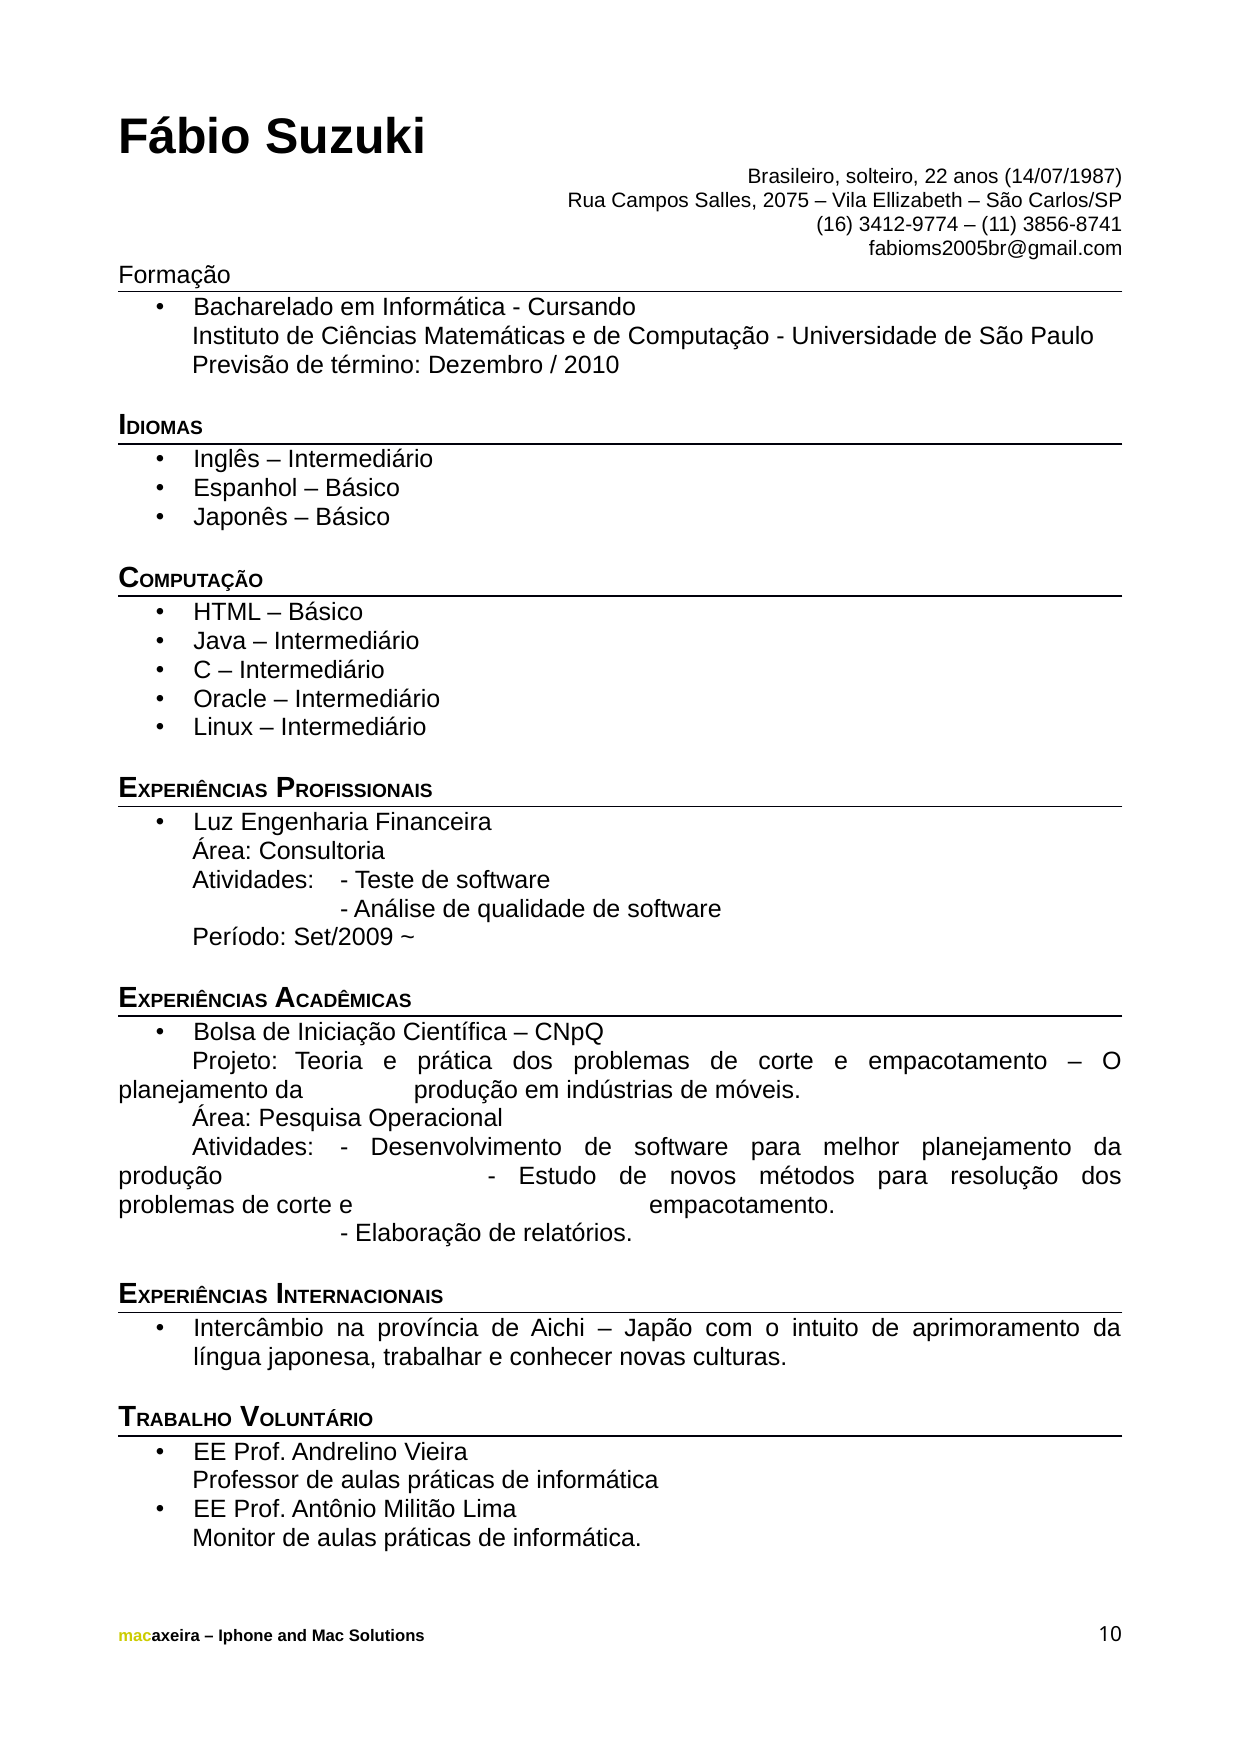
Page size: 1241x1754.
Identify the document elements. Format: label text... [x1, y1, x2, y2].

text Idiomas [118, 407, 1122, 443]
text Experiências Internacionais [118, 1276, 1122, 1312]
list Espanhol – Básico [156, 473, 1122, 502]
list EE Prof. Antônio Militão Lima [156, 1494, 1122, 1523]
text Fábio Suzuki [118, 106, 1122, 164]
text Computação [118, 560, 1122, 595]
list Bolsa de Iniciação Científica – CNpQ [156, 1017, 1122, 1046]
text Atividades: - Desenvolvimento de software para melhor planejamento da produção - Estudo de novos métodos para resolução dos problemas de corte e empacotamento. [118, 1132, 1122, 1218]
text Rua Campos Salles, 2075 – Vila Ellizabeth – São Carlos/SP [118, 188, 1122, 212]
text Instituto de Ciências Matemáticas e de Computação - Universidade de São Paulo [192, 321, 1122, 350]
list Japonês – Básico [156, 502, 1122, 531]
text Atividades: - Teste de software [118, 865, 1122, 893]
list Bacharelado em Informática - Cursando [156, 292, 1122, 321]
text Trabalho Voluntário [118, 1399, 1122, 1435]
text (16) 3412-9774 – (11) 3856-8741 [118, 212, 1122, 236]
list HTML – Básico [156, 597, 1122, 626]
text Período: Set/2009 ~ [118, 922, 1122, 951]
text - Análise de qualidade de software [118, 893, 1122, 922]
list C – Intermediário [156, 655, 1122, 683]
list Java – Intermediário [156, 626, 1122, 655]
text - Elaboração de relatórios. [118, 1218, 1122, 1247]
text Experiências Acadêmicas [118, 980, 1122, 1015]
list Oracle – Intermediário [156, 683, 1122, 712]
text Experiências Profissionais [118, 770, 1122, 806]
text Professor de aulas práticas de informática [118, 1465, 1122, 1494]
list Linux – Intermediário [156, 712, 1122, 741]
text Projeto: Teoria e prática dos problemas de corte e empacotamento – O planejamento da produção em indústrias de móveis. [118, 1046, 1122, 1103]
text Monitor de aulas práticas de informática. [118, 1523, 1122, 1552]
text Área: Consultoria [118, 836, 1122, 865]
text Previsão de término: Dezembro / 2010 [192, 350, 1122, 378]
list Intercâmbio na província de Aichi – Japão com o intuito de aprimoramento da língua japonesa, trabalhar e conhecer novas culturas. [156, 1313, 1122, 1371]
list Luz Engenharia Financeira [156, 807, 1122, 836]
list Inglês – Intermediário [156, 445, 1122, 473]
text Formação [118, 260, 1122, 291]
list EE Prof. Andrelino Vieira [156, 1437, 1122, 1465]
text Área: Pesquisa Operacional [118, 1103, 1122, 1132]
text Brasileiro, solteiro, 22 anos (14/07/1987) [118, 164, 1122, 188]
text fabioms2005br@gmail.com [118, 236, 1122, 260]
